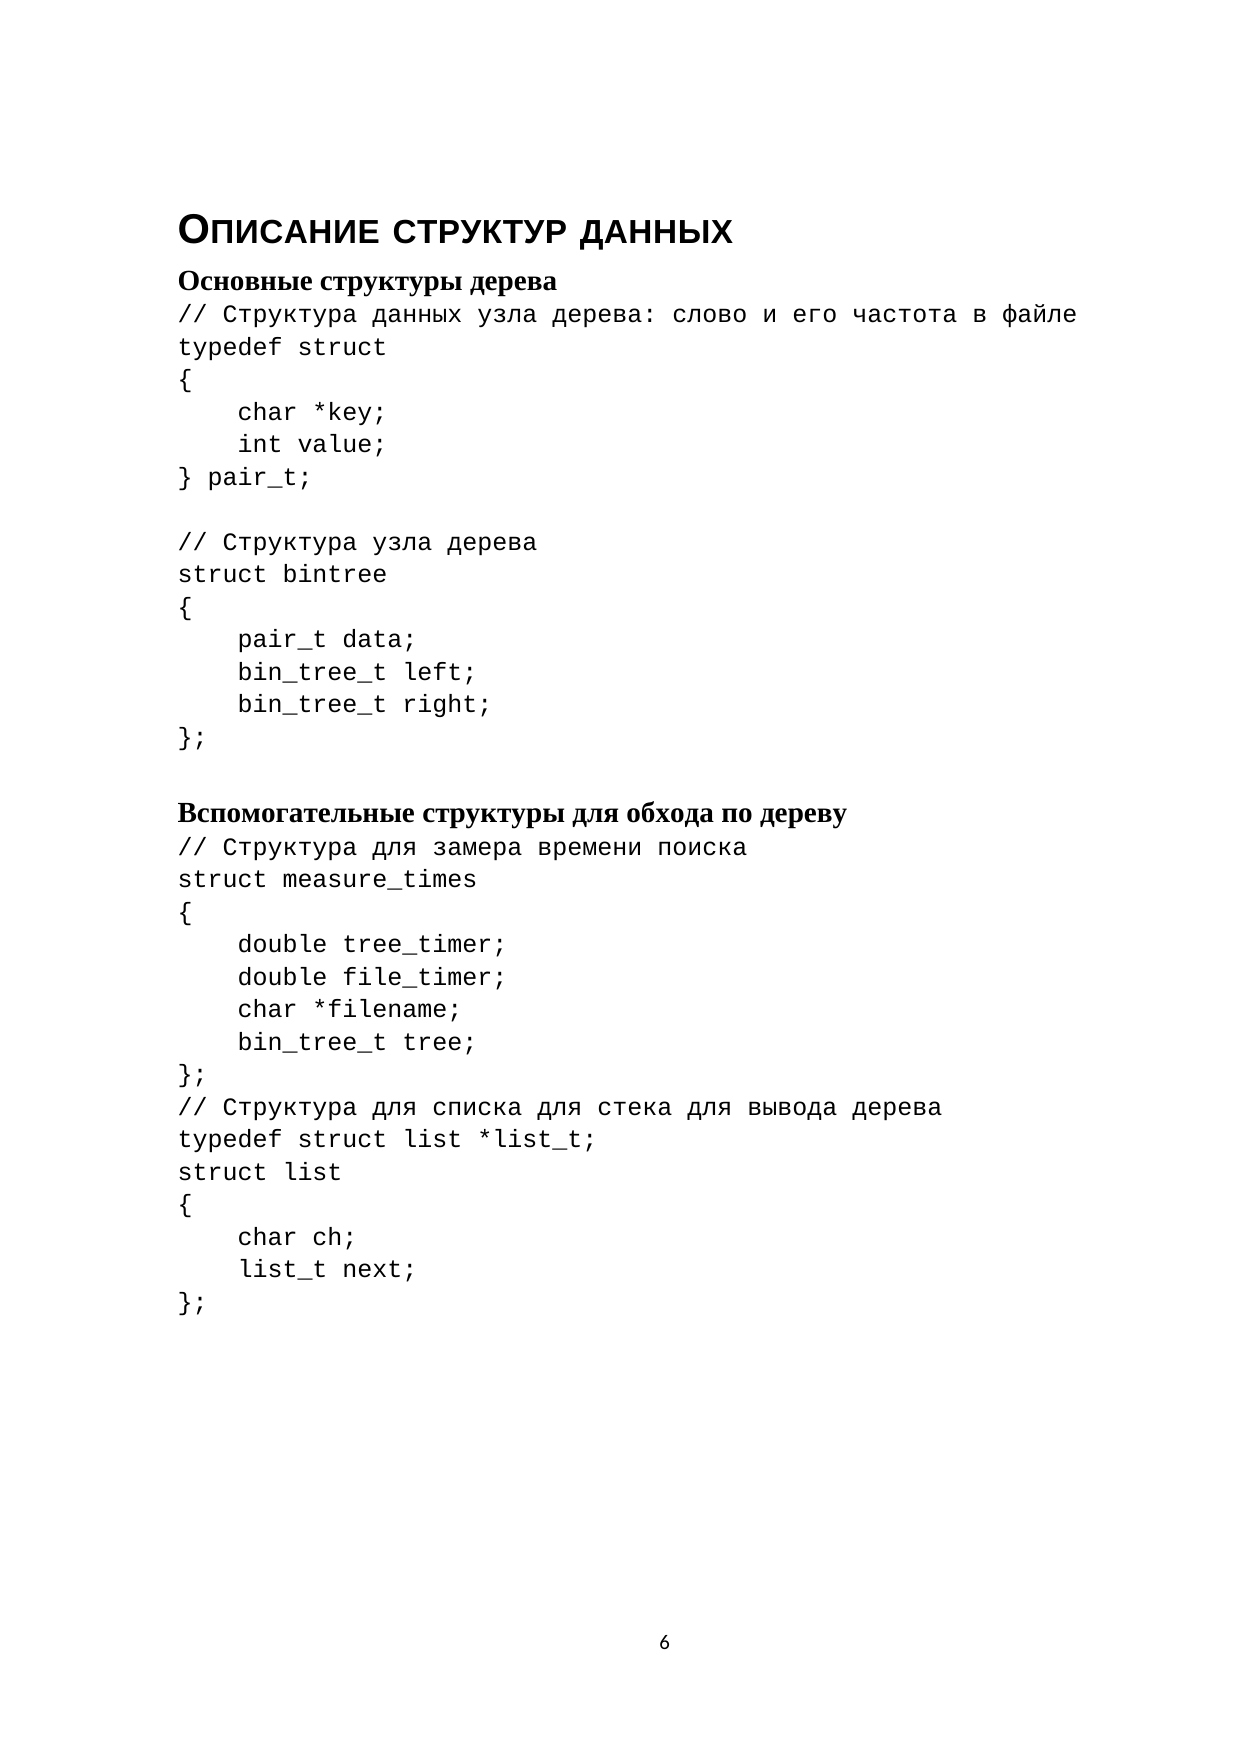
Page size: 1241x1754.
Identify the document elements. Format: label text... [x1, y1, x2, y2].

text }; [177, 1289, 1152, 1317]
text char *filename; [177, 997, 1152, 1025]
text char *key; [177, 399, 1152, 428]
text struct list [177, 1159, 1152, 1187]
text { [177, 899, 1152, 927]
text { [177, 1192, 1152, 1220]
text } pair_t; [177, 464, 1152, 493]
text bin_tree_t right; [177, 692, 1152, 720]
text // Структура узла дерева [177, 529, 1152, 558]
text typedef struct list *list_t; [177, 1127, 1152, 1155]
text }; [177, 724, 1152, 753]
text Вспомогательные структуры для обхода по дереву [177, 796, 1152, 829]
text bin_tree_t tree; [177, 1029, 1152, 1057]
text double file_timer; [177, 964, 1152, 992]
text pair_t data; [177, 627, 1152, 655]
text Основные структуры дерева [177, 263, 1152, 297]
text struct measure_times [177, 867, 1152, 895]
text char ch; [177, 1224, 1152, 1252]
subtitle Описание структур данных [177, 204, 1152, 252]
text // Структура для списка для стека для вывода дерева [177, 1094, 1152, 1122]
text int value; [177, 432, 1152, 460]
text typedef struct [177, 334, 1152, 363]
text struct bintree [177, 562, 1152, 590]
text { [177, 367, 1152, 395]
text // Структура для замера времени поиска [177, 834, 1152, 862]
text list_t next; [177, 1257, 1152, 1285]
text double tree_timer; [177, 932, 1152, 960]
text { [177, 594, 1152, 623]
text // Структура данных узла дерева: слово и его частота в файле [177, 302, 1152, 330]
text bin_tree_t left; [177, 659, 1152, 688]
text }; [177, 1062, 1152, 1090]
